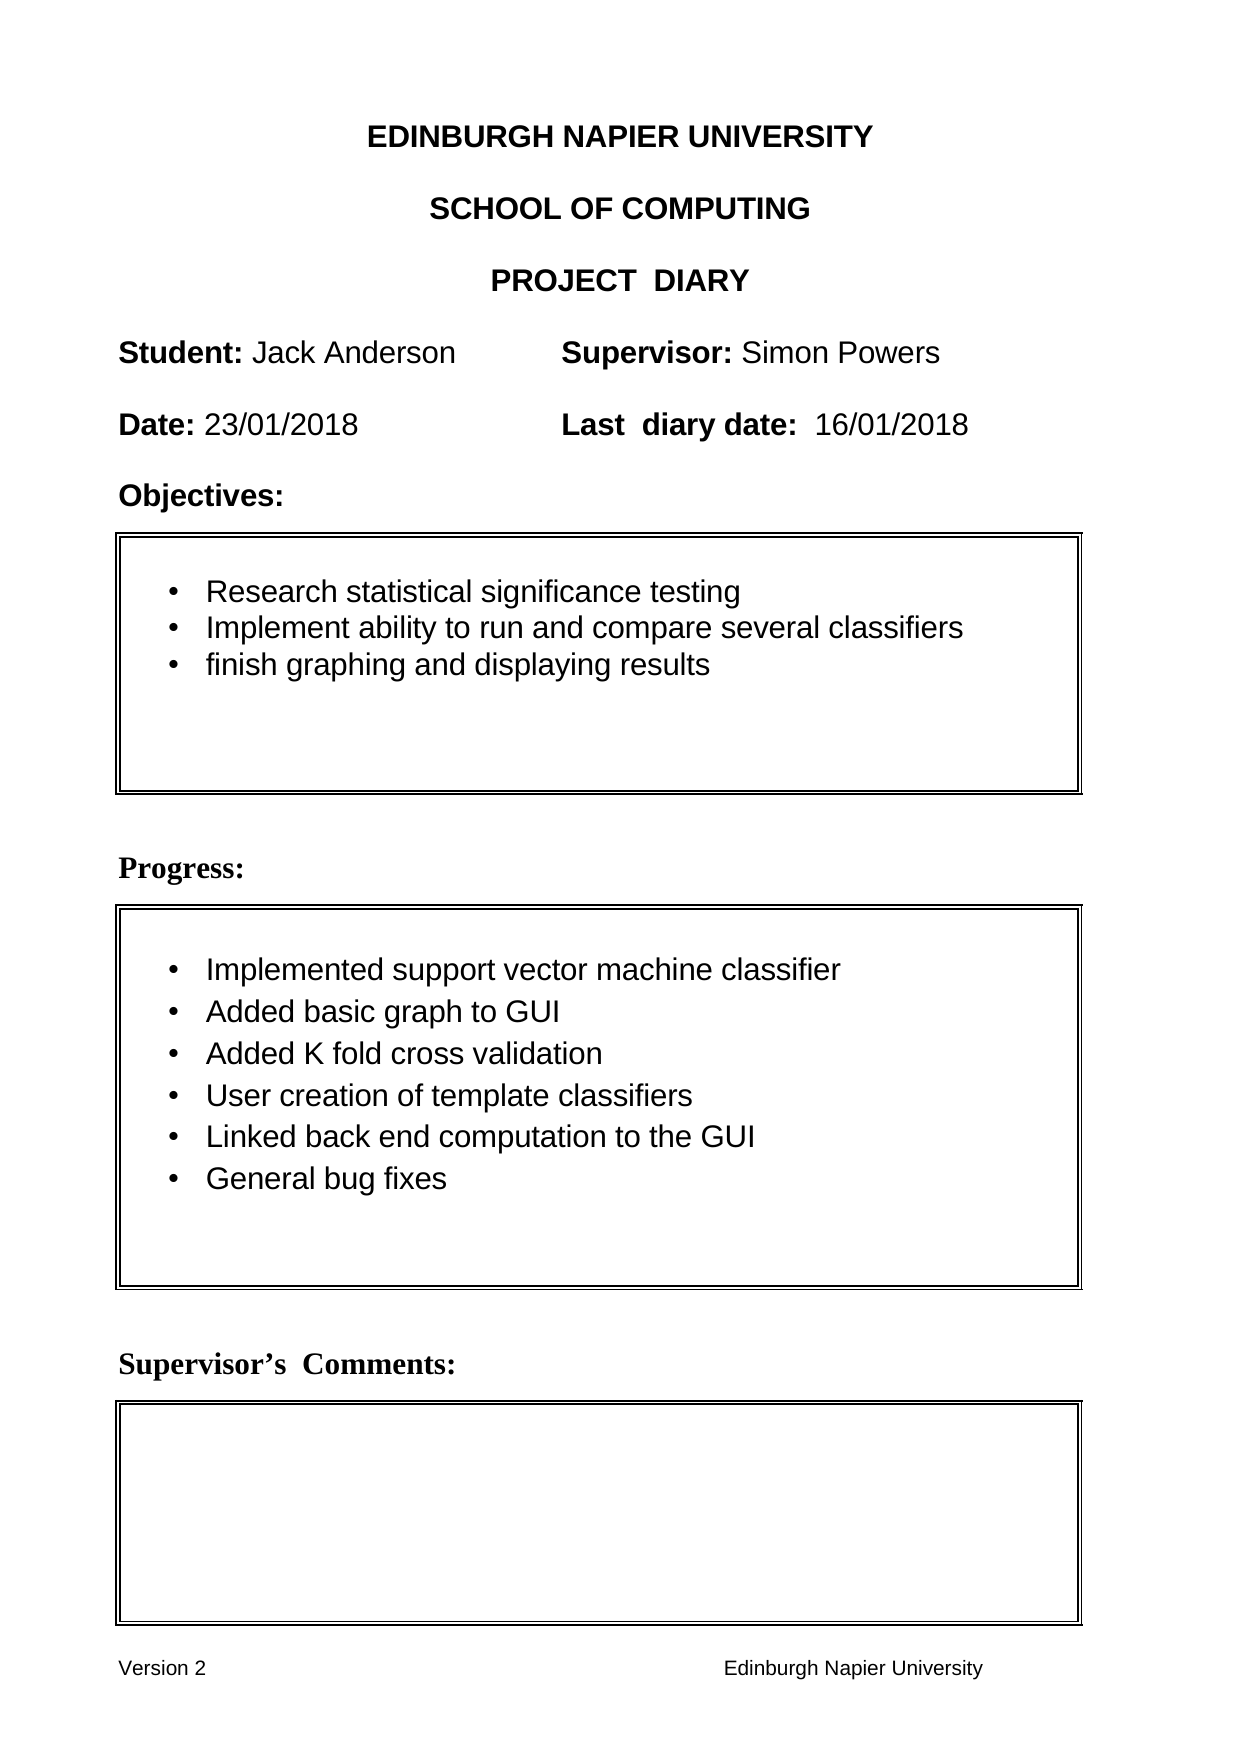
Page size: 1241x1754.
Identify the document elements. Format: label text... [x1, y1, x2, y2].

text PROJECT DIARY [118, 262, 1122, 298]
text Progress: [118, 850, 1122, 886]
text Supervisor’s Comments: [118, 1345, 1122, 1381]
table_header Implemented support vector machine classifier Added basic graph to GUI Added K fold cross validation User creation of template classifiers Linked back end computation to the GUI General bug fixes [121, 910, 1077, 1285]
text Date: 23/01/2018 Last diary date: 16/01/2018 [118, 406, 1122, 442]
text Objectives: [118, 477, 1122, 513]
table_header Research statistical significance testing Implement ability to run and compare several classifiers finish graphing and displaying results [121, 538, 1077, 790]
text SCHOOL OF COMPUTING [118, 190, 1122, 226]
text Student: Jack Anderson Supervisor: Simon Powers [118, 334, 1122, 370]
subtitle EDINBURGH NAPIER UNIVERSITY [118, 118, 1122, 154]
table_header [121, 1405, 1077, 1621]
